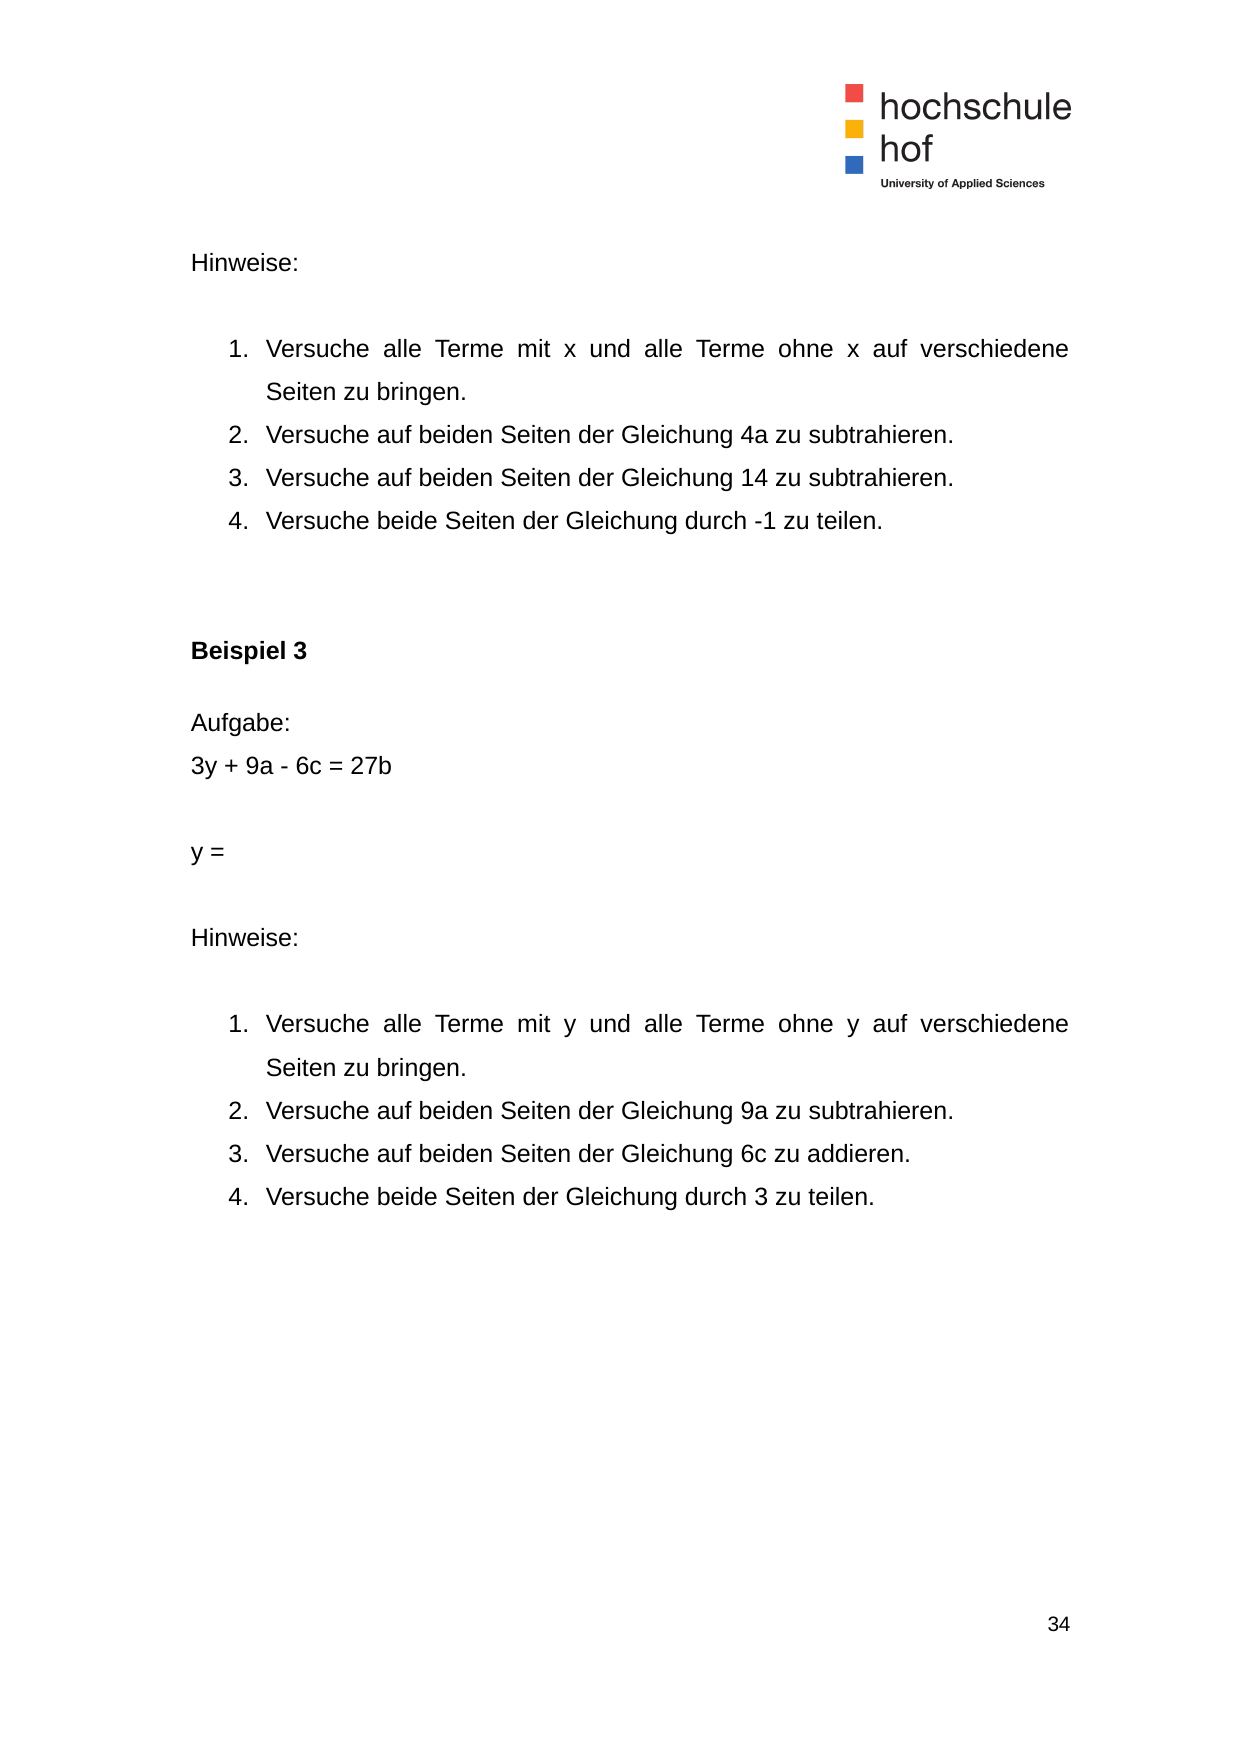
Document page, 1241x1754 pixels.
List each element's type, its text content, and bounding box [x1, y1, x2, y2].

list Versuche auf beiden Seiten der Gleichung 6c zu addieren. [228, 1139, 1070, 1167]
text Hinweise: [191, 923, 1070, 952]
list Versuche auf beiden Seiten der Gleichung 9a zu subtrahieren. [228, 1096, 1070, 1124]
list Versuche alle Terme mit y und alle Terme ohne y auf verschiedene Seiten zu bringen. [228, 1009, 1070, 1081]
text Aufgabe: [191, 707, 1070, 736]
text y = [191, 837, 1070, 866]
text Beispiel 3 [191, 636, 1070, 664]
list Versuche alle Terme mit x und alle Terme ohne x auf verschiedene Seiten zu bringen. [228, 334, 1070, 406]
list Versuche beide Seiten der Gleichung durch 3 zu teilen. [228, 1182, 1070, 1211]
picture [845, 84, 1071, 189]
text Hinweise: [191, 247, 1070, 276]
list Versuche auf beiden Seiten der Gleichung 14 zu subtrahieren. [228, 463, 1070, 492]
text 3y + 9a - 6c = 27b [191, 751, 1070, 779]
list Versuche beide Seiten der Gleichung durch -1 zu teilen. [228, 506, 1070, 535]
list Versuche auf beiden Seiten der Gleichung 4a zu subtrahieren. [228, 420, 1070, 449]
